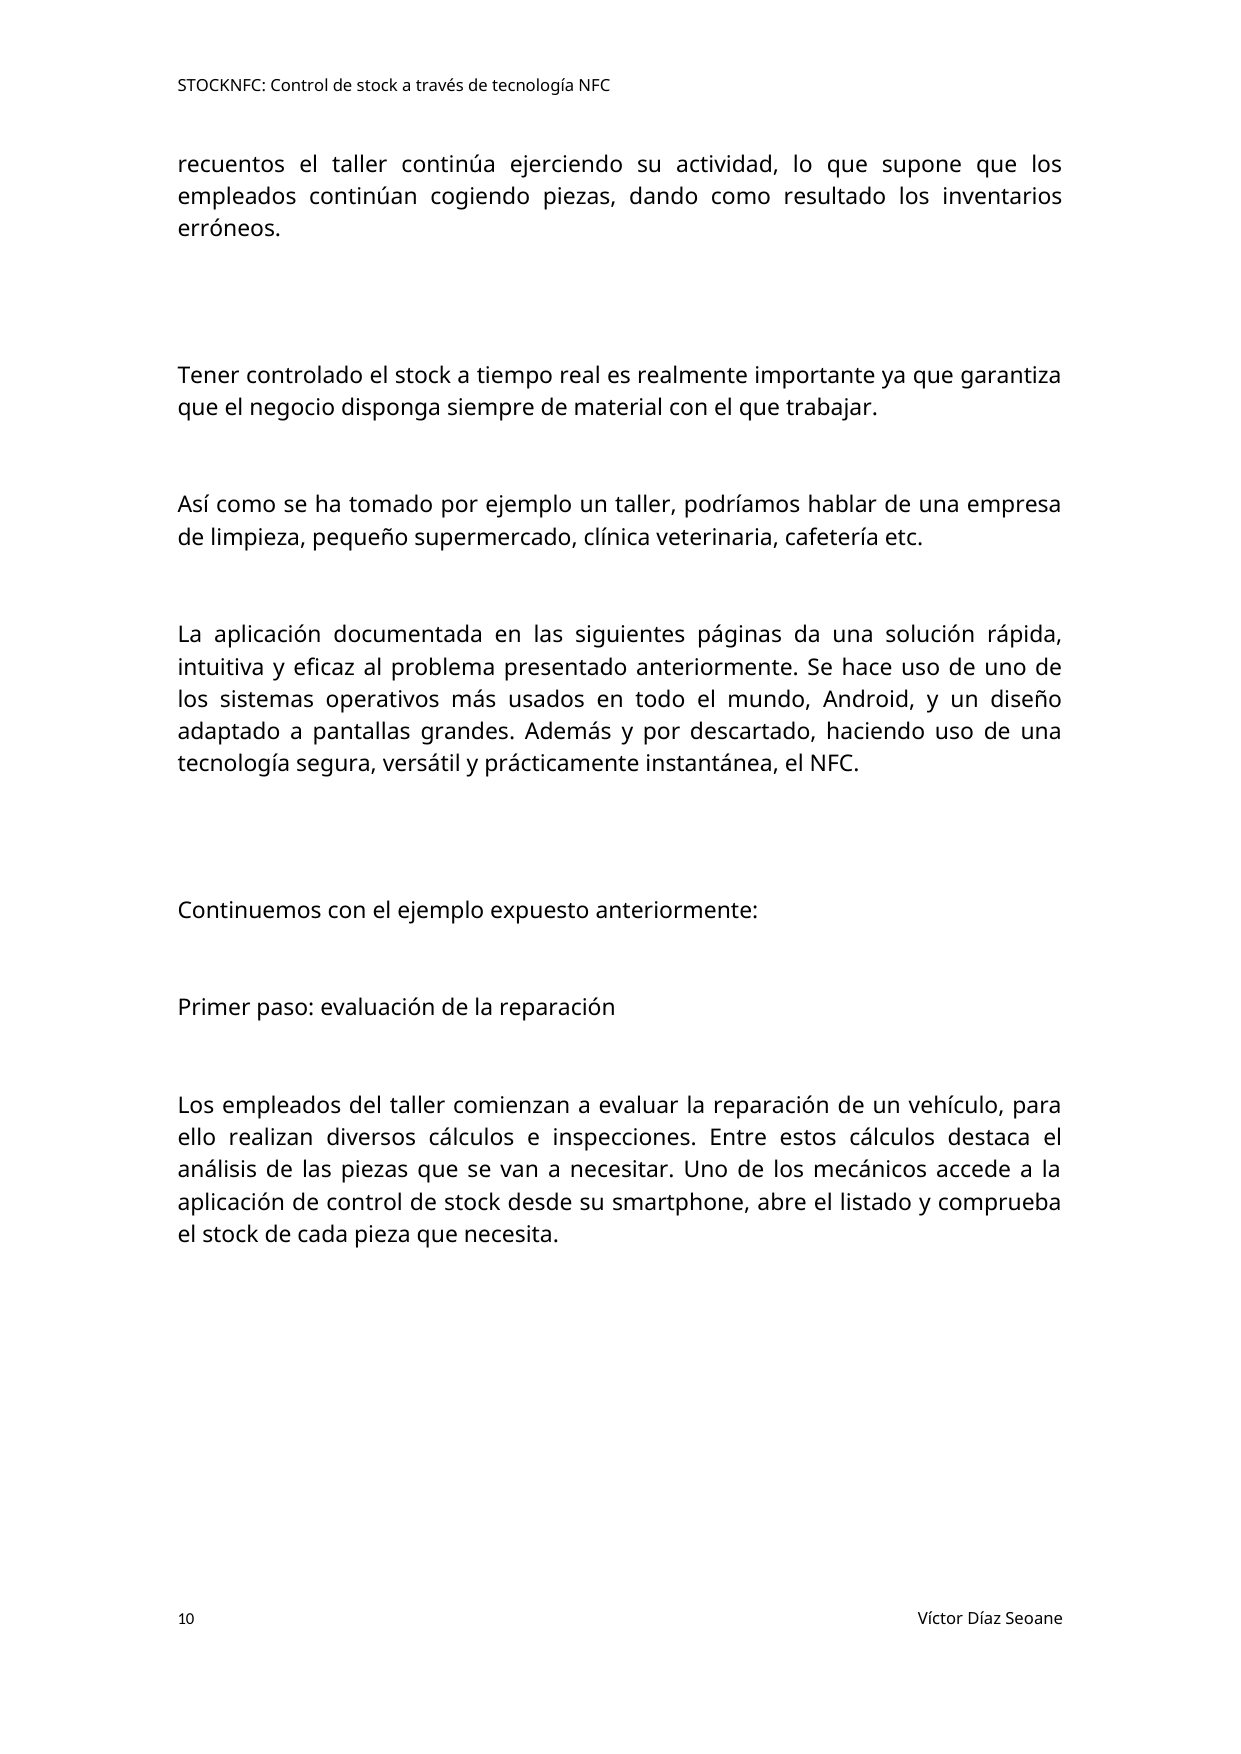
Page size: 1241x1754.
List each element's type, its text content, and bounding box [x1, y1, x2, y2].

text Continuemos con el ejemplo expuesto anteriormente: [177, 894, 1063, 925]
text Así como se ha tomado por ejemplo un taller, podríamos hablar de una empresa de limpieza, pequeño supermercado, clínica veterinaria, cafetería etc. [177, 488, 1063, 552]
text Primer paso: evaluación de la reparación [177, 991, 1063, 1023]
text La aplicación documentada en las siguientes páginas da una solución rápida, intuitiva y eficaz al problema presentado anteriormente. Se hace uso de uno de los sistemas operativos más usados en todo el mundo, Android, y un diseño adaptado a pantallas grandes. Además y por descartado, haciendo uso de una tecnología segura, versátil y prácticamente instantánea, el NFC. [177, 618, 1063, 778]
text recuentos el taller continúa ejerciendo su actividad, lo que supone que los empleados continúan cogiendo piezas, dando como resultado los inventarios erróneos. [177, 148, 1063, 243]
text Los empleados del taller comienzan a evaluar la reparación de un vehículo, para ello realizan diversos cálculos e inspecciones. Entre estos cálculos destaca el análisis de las piezas que se van a necesitar. Uno de los mecánicos accede a la aplicación de control de stock desde su smartphone, abre el listado y comprueba el stock de cada pieza que necesita. [177, 1089, 1063, 1249]
text Tener controlado el stock a tiempo real es realmente importante ya que garantiza que el negocio disponga siempre de material con el que trabajar. [177, 358, 1063, 422]
